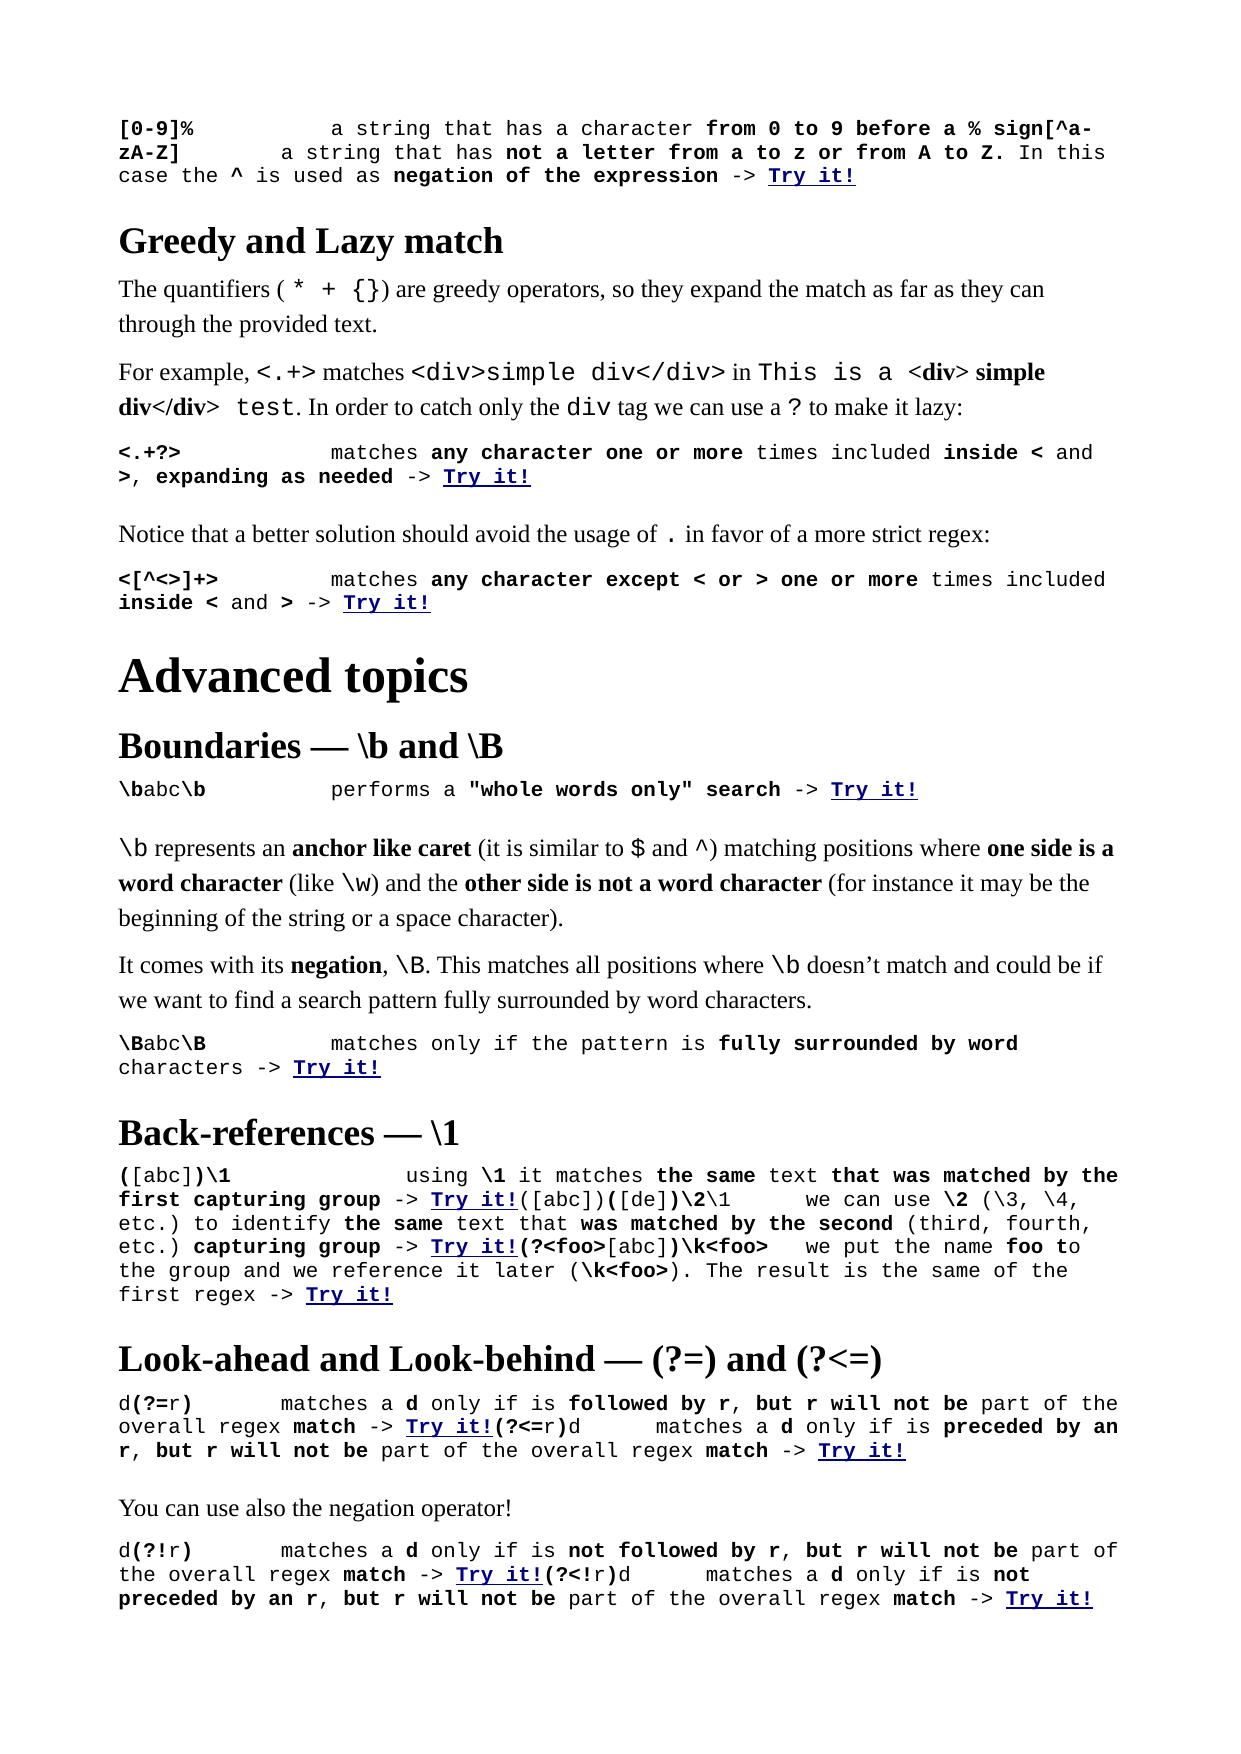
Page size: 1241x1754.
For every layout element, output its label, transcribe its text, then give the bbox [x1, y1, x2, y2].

subtitle Greedy and Lazy match [118, 218, 1122, 262]
text The quantifiers ( * + {}) are greedy operators, so they expand the match as far as they can through the provided text. [118, 274, 1122, 338]
text d(?!r) matches a d only if is not followed by r, but r will not be part of the overall regex match -> Try it!(?<!r)d matches a d only if is not preceded by an r, but r will not be part of the overall regex match -> Try it! [118, 1541, 1122, 1611]
text [0-9]% a string that has a character from 0 to 9 before a % sign[^a-zA-Z] a string that has not a letter from a to z or from A to Z. In this case the ^ is used as negation of the expression -> Try it! [118, 118, 1122, 189]
text \Babc\B matches only if the pattern is fully surrounded by word characters -> Try it! [118, 1033, 1122, 1080]
subtitle Look-ahead and Look-behind — (?=) and (?<=) [118, 1337, 1122, 1380]
text d(?=r) matches a d only if is followed by r, but r will not be part of the overall regex match -> Try it!(?<=r)d matches a d only if is preceded by an r, but r will not be part of the overall regex match -> Try it! [118, 1392, 1122, 1463]
text Notice that a better solution should avoid the usage of . in favor of a more strict regex: [118, 519, 1122, 549]
subtitle Boundaries — \b and \B [118, 724, 1122, 767]
subtitle Advanced topics [118, 646, 1122, 703]
subtitle Back-references — \1 [118, 1110, 1122, 1153]
text For example, <.+> matches <div>simple div</div> in This is a <div> simple div</div> test. In order to catch only the div tag we can use a ? to make it lazy: [118, 357, 1122, 423]
text It comes with its negation, \B. This matches all positions where \b doesn’t match and could be if we want to find a search pattern fully surrounded by word characters. [118, 950, 1122, 1014]
text \babc\b performs a "whole words only" search -> Try it! [118, 779, 1122, 803]
text <[^<>]+> matches any character except < or > one or more times included inside < and > -> Try it! [118, 569, 1122, 616]
text <.+?> matches any character one or more times included inside < and >, expanding as needed -> Try it! [118, 442, 1122, 489]
text \b represents an anchor like caret (it is similar to $ and ^) matching positions where one side is a word character (like \w) and the other side is not a word character (for instance it may be the beginning of the string or a space character). [118, 833, 1122, 932]
text You can use also the negation operator! [118, 1493, 1122, 1522]
text ([abc])\1 using \1 it matches the same text that was matched by the first capturing group -> Try it!([abc])([de])\2\1 we can use \2 (\3, \4, etc.) to identify the same text that was matched by the second (third, fourth, etc.) capturing group -> Try it!(?<foo>[abc])\k<foo> we put the name foo to the group and we reference it later (\k<foo>). The result is the same of the first regex -> Try it! [118, 1166, 1122, 1307]
